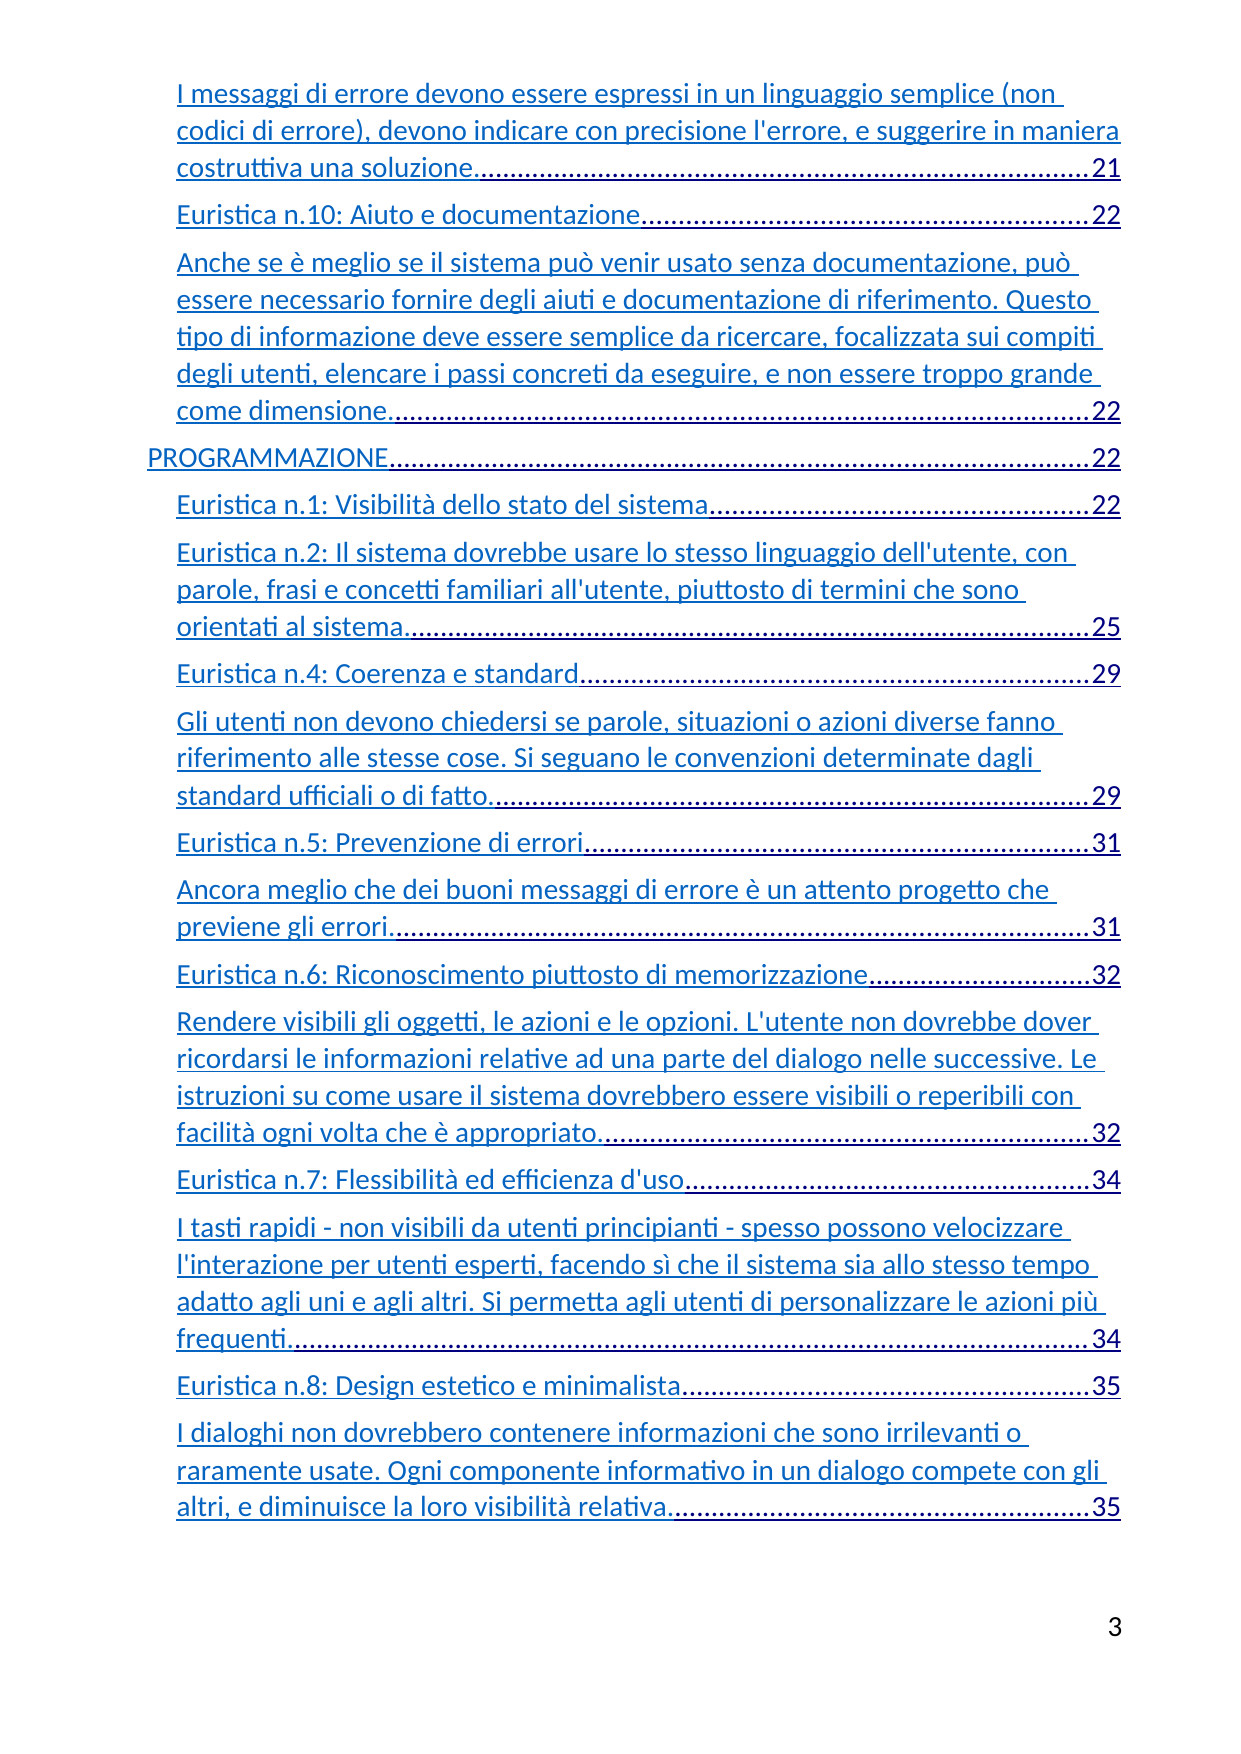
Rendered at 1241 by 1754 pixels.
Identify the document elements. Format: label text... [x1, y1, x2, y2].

text I messaggi di errore devono essere espressi in un linguaggio semplice (non codici di errore), devono indicare con precisione l'errore, e suggerire in maniera costruttiva una soluzione. 21 [176, 75, 1122, 184]
text Euristica n.1: Visibilità dello stato del sistema 22 [176, 486, 1122, 522]
text Euristica n.10: Aiuto e documentazione 22 [176, 196, 1122, 232]
text Euristica n.6: Riconoscimento piuttosto di memorizzazione 32 [176, 956, 1122, 991]
text Euristica n.2: Il sistema dovrebbe usare lo stesso linguaggio dell'utente, con parole, frasi e concetti familiari all'utente, piuttosto di termini che sono orientati al sistema. 25 [176, 534, 1122, 643]
text Ancora meglio che dei buoni messaggi di errore è un attento progetto che previene gli errori. 31 [176, 871, 1122, 944]
text Euristica n.4: Coerenza e standard 29 [176, 655, 1122, 691]
text I tasti rapidi - non visibili da utenti principianti - spesso possono velocizzare l'interazione per utenti esperti, facendo sì che il sistema sia allo stesso tempo adatto agli uni e agli altri. Si permetta agli utenti di personalizzare le azioni più frequenti. 34 [176, 1209, 1122, 1355]
text Euristica n.7: Flessibilità ed efficienza d'uso 34 [176, 1161, 1122, 1197]
text Anche se è meglio se il sistema può venir usato senza documentazione, può essere necessario fornire degli aiuti e documentazione di riferimento. Questo tipo di informazione deve essere semplice da ricercare, focalizzata sui compiti degli utenti, elencare i passi concreti da eseguire, e non essere troppo grande come dimensione. 22 [176, 244, 1122, 427]
text Euristica n.8: Design estetico e minimalista 35 [176, 1367, 1122, 1403]
text I dialoghi non dovrebbero contenere informazioni che sono irrilevanti o raramente usate. Ogni componente informativo in un dialogo compete con gli altri, e diminuisce la loro visibilità relativa. 35 [176, 1414, 1122, 1524]
text Rendere visibili gli oggetti, le azioni e le opzioni. L'utente non dovrebbe dover ricordarsi le informazioni relative ad una parte del dialogo nelle successive. Le istruzioni su come usare il sistema dovrebbero essere visibili o reperibili con facilità ogni volta che è appropriato. 32 [176, 1003, 1122, 1150]
text Gli utenti non devono chiedersi se parole, situazioni o azioni diverse fanno riferimento alle stesse cose. Si seguano le convenzioni determinate dagli standard ufficiali o di fatto. 29 [176, 703, 1122, 812]
text PROGRAMMAZIONE 22 [147, 439, 1122, 475]
text Euristica n.5: Prevenzione di errori 31 [176, 824, 1122, 859]
